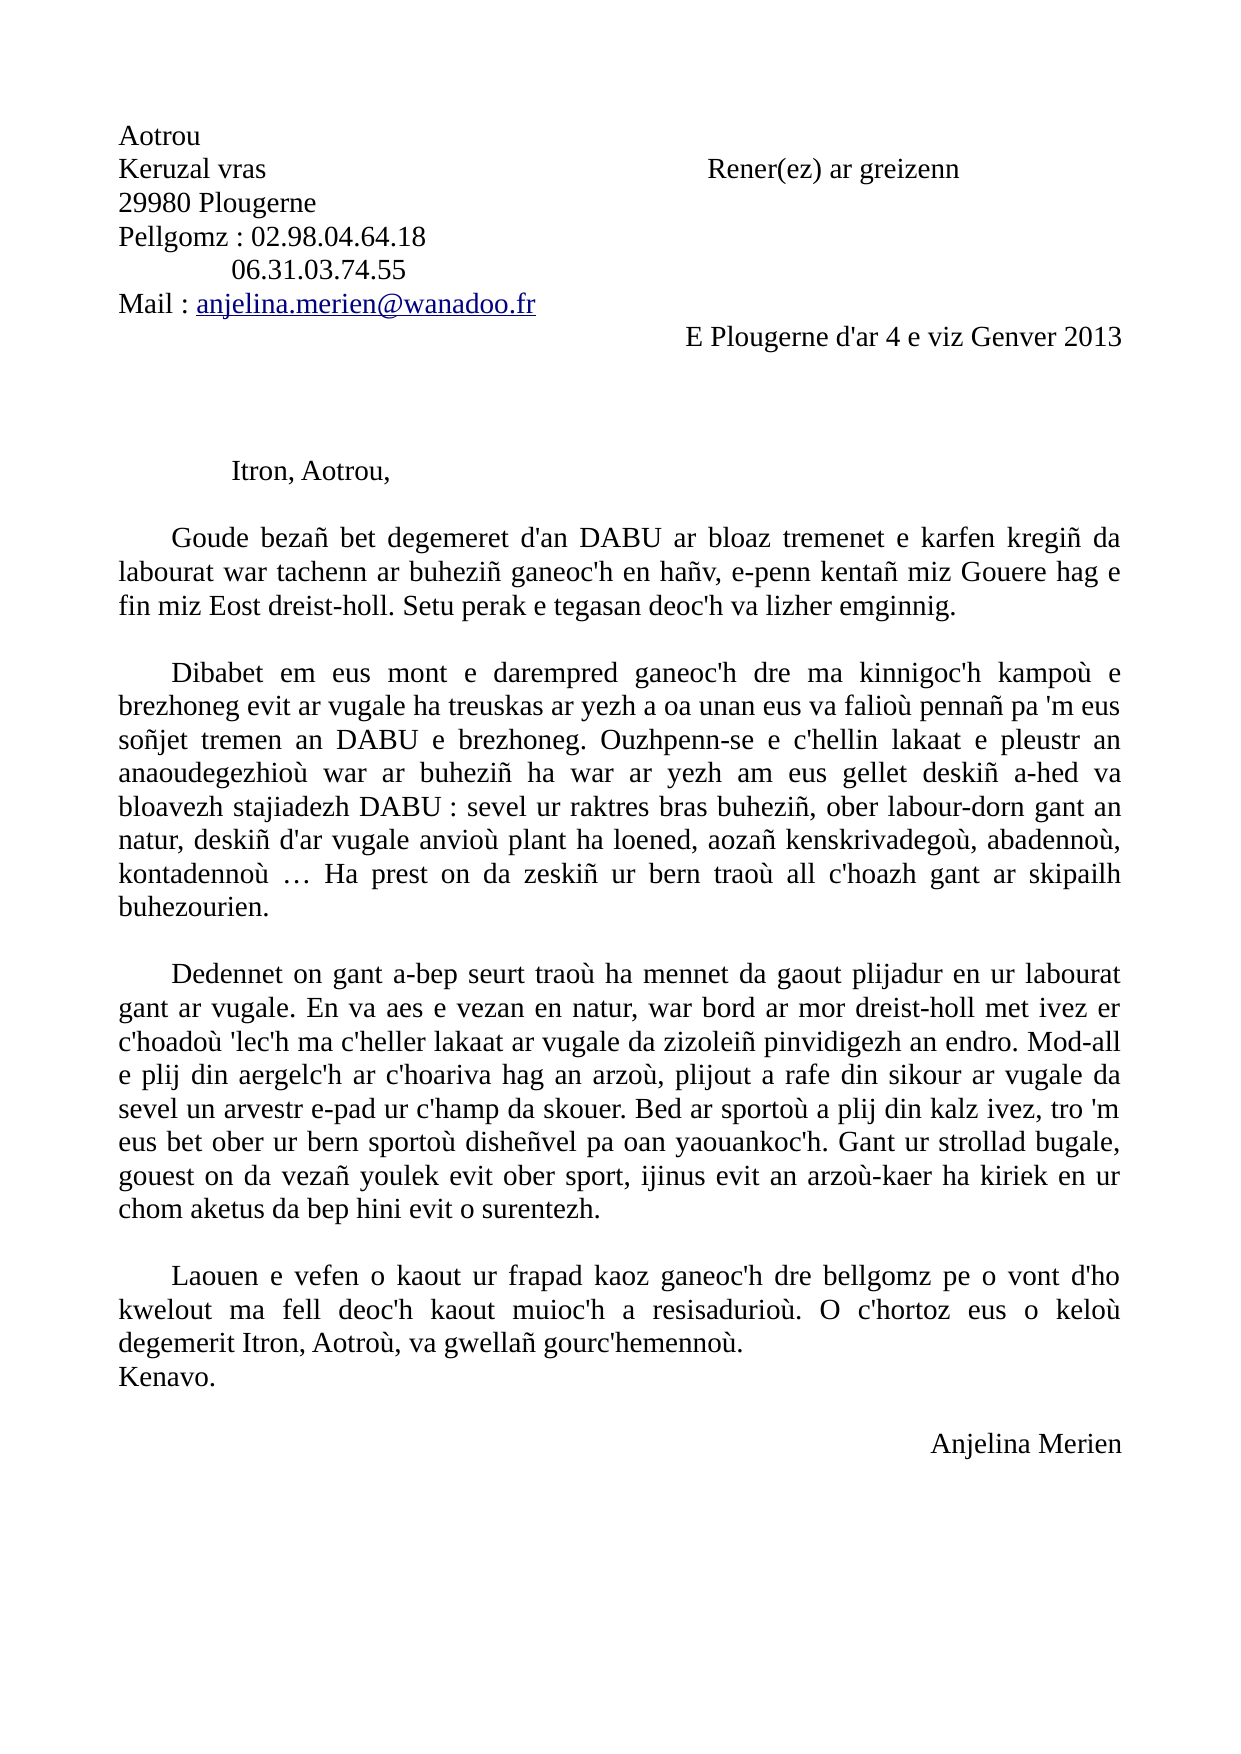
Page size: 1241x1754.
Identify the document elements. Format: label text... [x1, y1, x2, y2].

text Mail : anjelina.merien@wanadoo.fr [118, 286, 1122, 319]
text E Plougerne d'ar 4 e viz Genver 2013 [118, 319, 1122, 353]
text Aotrou [118, 118, 1122, 152]
text Goude bezañ bet degemeret d'an DABU ar bloaz tremenet e karfen kregiñ da labourat war tachenn ar buheziñ ganeoc'h en hañv, e-penn kentañ miz Gouere hag e fin miz Eost dreist-holl. Setu perak e tegasan deoc'h va lizher emginnig. [118, 521, 1122, 621]
text Dibabet em eus mont e darempred ganeoc'h dre ma kinnigoc'h kampoù e brezhoneg evit ar vugale ha treuskas ar yezh a oa unan eus va falioù pennañ pa 'm eus soñjet tremen an DABU e brezhoneg. Ouzhpenn-se e c'hellin lakaat e pleustr an anaoudegezhioù war ar buheziñ ha war ar yezh am eus gellet deskiñ a-hed va bloavezh stajiadezh DABU : sevel ur raktres bras buheziñ, ober labour-dorn gant an natur, deskiñ d'ar vugale anvioù plant ha loened, aozañ kenskrivadegoù, abadennoù, kontadennoù … Ha prest on da zeskiñ ur bern traoù all c'hoazh gant ar skipailh buhezourien. [118, 655, 1122, 923]
text Itron, Aotrou, [118, 453, 1122, 487]
text Pellgomz : 02.98.04.64.18 [118, 219, 1122, 252]
text Kenavo. [118, 1359, 1122, 1393]
text 29980 Plougerne [118, 185, 1122, 219]
text Dedennet on gant a-bep seurt traoù ha mennet da gaout plijadur en ur labourat gant ar vugale. En va aes e vezan en natur, war bord ar mor dreist-holl met ivez er c'hoadoù 'lec'h ma c'heller lakaat ar vugale da zizoleiñ pinvidigezh an endro. Mod-all e plij din aergelc'h ar c'hoariva hag an arzoù, plijout a rafe din sikour ar vugale da sevel un arvestr e-pad ur c'hamp da skouer. Bed ar sportoù a plij din kalz ivez, tro 'm eus bet ober ur bern sportoù disheñvel pa oan yaouankoc'h. Gant ur strollad bugale, gouest on da vezañ youlek evit ober sport, ijinus evit an arzoù-kaer ha kiriek en ur chom aketus da bep hini evit o surentezh. [118, 957, 1122, 1225]
text 06.31.03.74.55 [118, 252, 1122, 286]
text Keruzal vras Rener(ez) ar greizenn [118, 152, 1122, 185]
text Laouen e vefen o kaout ur frapad kaoz ganeoc'h dre bellgomz pe o vont d'ho kwelout ma fell deoc'h kaout muioc'h a resisadurioù. O c'hortoz eus o keloù degemerit Itron, Aotroù, va gwellañ gourc'hemennoù. [118, 1258, 1122, 1359]
text Anjelina Merien [118, 1426, 1122, 1460]
